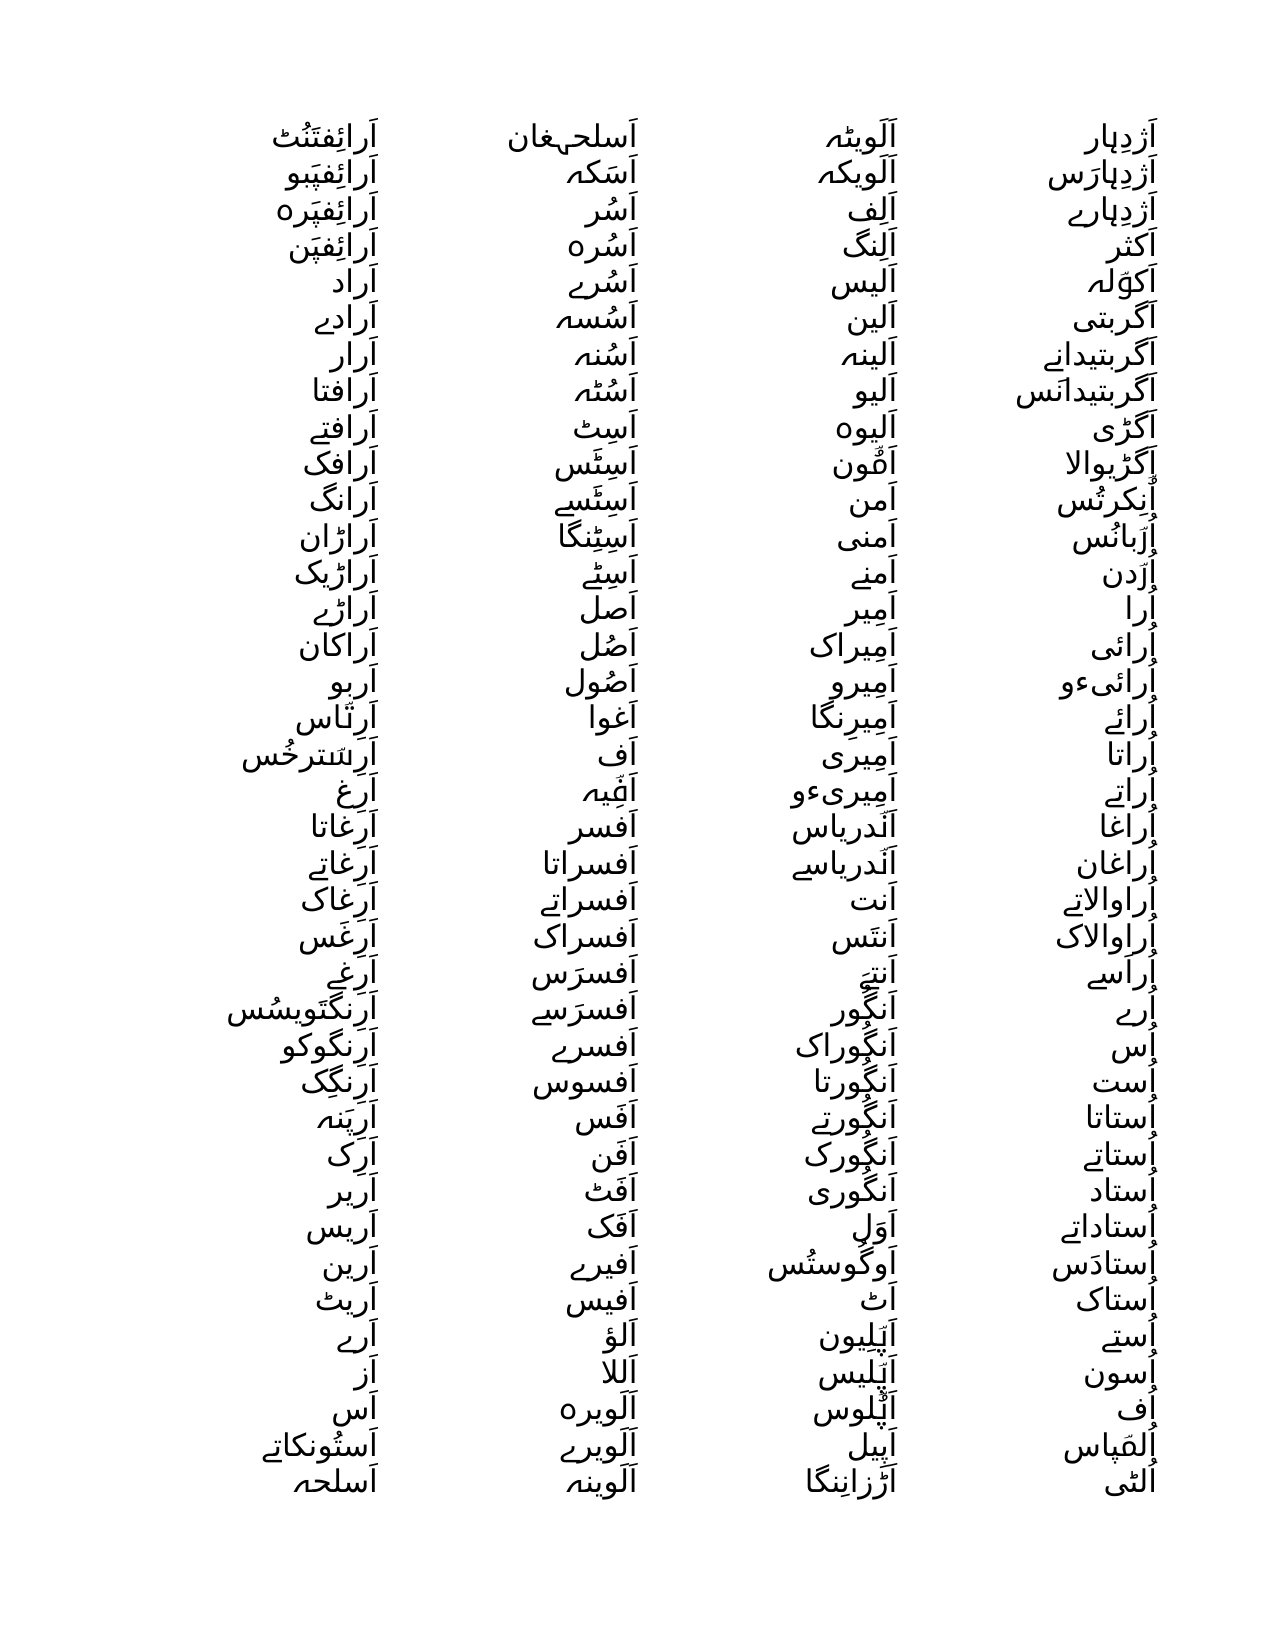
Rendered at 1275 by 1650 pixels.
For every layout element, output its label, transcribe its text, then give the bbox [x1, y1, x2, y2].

text اَنگُوراک [637, 1027, 897, 1063]
text اُلٹی [897, 1463, 1157, 1499]
text اَفسرَس [378, 954, 637, 991]
text اَرِغاتا [118, 809, 378, 845]
text اَراڑیک [118, 554, 378, 591]
text اَفسر [378, 809, 637, 845]
text اَز [118, 1354, 378, 1391]
text اَسلحہ​غان [378, 118, 637, 154]
text اَگربتی​دان​َس [897, 373, 1157, 409]
text اَرِسؔترخُس [118, 736, 378, 772]
text اَسُرے [378, 263, 637, 300]
text اَفسوس [378, 1063, 637, 1100]
text اُرا [897, 591, 1157, 627]
text اَژدِہارے [897, 191, 1157, 227]
text اَوَل [637, 1209, 897, 1245]
text اَسلحہ [118, 1463, 378, 1499]
text اَمُؔون [637, 445, 897, 482]
text اُرائی​ءو [897, 663, 1157, 700]
text اَفسراتا [378, 845, 637, 882]
text اَفَٹ [378, 1172, 637, 1209]
text اَمِیری [637, 736, 897, 772]
text اَنؔدریاسے [637, 845, 897, 882]
text اَصُول [378, 663, 637, 700]
text اَلیو [637, 373, 897, 409]
text اَپِیل [637, 1427, 897, 1463]
text اَفسراتے [378, 882, 637, 918]
text اُست [897, 1063, 1157, 1100]
text اُلمؔپاس [897, 1427, 1157, 1463]
text اُراَسے [897, 954, 1157, 991]
text اُراوالاک [897, 918, 1157, 954]
text اَف [378, 736, 637, 772]
text اَرافک [118, 445, 378, 482]
text اُف [897, 1391, 1157, 1427]
text اَرِغاک [118, 882, 378, 918]
text اَنگُور [637, 991, 897, 1027]
text اَس [118, 1391, 378, 1427]
text اَگڑی [897, 409, 1157, 445]
text اُستاداتے [897, 1209, 1157, 1245]
text اَرار [118, 336, 378, 373]
text اَرِنگوکو [118, 1027, 378, 1063]
text اُسون [897, 1354, 1157, 1391]
text اَژدِہار [897, 118, 1157, 154]
text اُستاتے [897, 1136, 1157, 1172]
text اَلَویٹہ [637, 118, 897, 154]
text اَصل [378, 591, 637, 627]
text اَسِٹَس [378, 445, 637, 482]
text اَمنے [637, 554, 897, 591]
text اَمِیری​ءو [637, 772, 897, 809]
text اَسُٹہ [378, 373, 637, 409]
text اَنگُورک [637, 1136, 897, 1172]
text اَسُر [378, 191, 637, 227]
text اَرین [118, 1245, 378, 1281]
text اُرؔدن [897, 554, 1157, 591]
text اَپؔلیس [637, 1354, 897, 1391]
text اَلؤ [378, 1318, 637, 1354]
text اَرافتا [118, 373, 378, 409]
text اُستادَس [897, 1245, 1157, 1281]
text اَرائِفپَن [118, 227, 378, 263]
text اَرے [118, 1318, 378, 1354]
text اُرائے [897, 700, 1157, 736]
text اَنتَس [637, 918, 897, 954]
text اَرِپَنہ [118, 1100, 378, 1136]
text اَلیوہ [637, 409, 897, 445]
text اُؔنِکرتُس [897, 482, 1157, 518]
text اَلَویرہ [378, 1391, 637, 1427]
text اَلِف [637, 191, 897, 227]
text اَلِنگ [637, 227, 897, 263]
text اَمن [637, 482, 897, 518]
text اَلیس [637, 263, 897, 300]
text اَگربتی [897, 300, 1157, 336]
text اَفیس [378, 1281, 637, 1318]
text اَکثر [897, 227, 1157, 263]
text اَفسراک [378, 918, 637, 954]
text اَمِیر [637, 591, 897, 627]
text اَٹ [637, 1281, 897, 1318]
text اَراڑے [118, 591, 378, 627]
text اَمِیرِنگا [637, 700, 897, 736]
text اُستے [897, 1318, 1157, 1354]
text اَسِٹ [378, 409, 637, 445]
text اَراد [118, 263, 378, 300]
text اَسِٹِنگا [378, 518, 637, 554]
text اُراتا [897, 736, 1157, 772]
text اَفَک [378, 1209, 637, 1245]
text اَنؔدریاس [637, 809, 897, 845]
text اَنگُوری [637, 1172, 897, 1209]
text اَسِٹَسے [378, 482, 637, 518]
text اَپُؔلوس [637, 1391, 897, 1427]
text اَفیرے [378, 1245, 637, 1281]
text اَرِغے [118, 954, 378, 991]
text اَرِنگتَویسُس [118, 991, 378, 1027]
text اَرِغاتے [118, 845, 378, 882]
text اَرافتے [118, 409, 378, 445]
text اَسَکہ [378, 154, 637, 191]
text اَستُونکاتے [118, 1427, 378, 1463]
text اَڑزانِنگا [637, 1463, 897, 1499]
text اَراکان [118, 627, 378, 663]
text اَللا [378, 1354, 637, 1391]
text اَرِغ [118, 772, 378, 809]
text اَرائِفتَنُٹ [118, 118, 378, 154]
text اَلَویرے [378, 1427, 637, 1463]
text اُرؔبانُس [897, 518, 1157, 554]
text اَربو [118, 663, 378, 700]
text اَپؔلِیون [637, 1318, 897, 1354]
text اُستاک [897, 1281, 1157, 1318]
text اَوگُوستُس [637, 1245, 897, 1281]
text اَگربتی​دانے [897, 336, 1157, 373]
text اَراڑان [118, 518, 378, 554]
text اَفَس [378, 1100, 637, 1136]
text اَمِیرو [637, 663, 897, 700]
text اُراوالاتے [897, 882, 1157, 918]
text اَمنی [637, 518, 897, 554]
text اَنگُورتے [637, 1100, 897, 1136]
text اَرِغَس [118, 918, 378, 954]
text اَنت [637, 882, 897, 918]
text اَرانگ [118, 482, 378, 518]
text اَرادے [118, 300, 378, 336]
text اَرِتؔاس [118, 700, 378, 736]
text اَفسرَسے [378, 991, 637, 1027]
text اُراغان [897, 845, 1157, 882]
text اَسُسہ [378, 300, 637, 336]
text اَلَوینہ [378, 1463, 637, 1499]
text اَنتےَ [637, 954, 897, 991]
text اُراغا [897, 809, 1157, 845]
text اَلینہ [637, 336, 897, 373]
text اُس [897, 1027, 1157, 1063]
text اَلین [637, 300, 897, 336]
text اُستاد [897, 1172, 1157, 1209]
text اَلَویکہ [637, 154, 897, 191]
text اَژدِہارَس [897, 154, 1157, 191]
text اَفِؔیہ [378, 772, 637, 809]
text اَفسرے [378, 1027, 637, 1063]
text اُرائی [897, 627, 1157, 663]
text اُرے [897, 991, 1157, 1027]
text اَریس [118, 1209, 378, 1245]
text اَرائِفپَبو [118, 154, 378, 191]
text اَرائِفپَرہ [118, 191, 378, 227]
text اَنگُورتا [637, 1063, 897, 1100]
text اَسِٹے [378, 554, 637, 591]
text اُراتے [897, 772, 1157, 809]
text اَفَن [378, 1136, 637, 1172]
text اُستاتا [897, 1100, 1157, 1136]
text اَمِیراک [637, 627, 897, 663]
text اَریٹ [118, 1281, 378, 1318]
text اَسُرہ [378, 227, 637, 263]
text اَغوا [378, 700, 637, 736]
text اَرِنگِک [118, 1063, 378, 1100]
text اَگڑی​والا [897, 445, 1157, 482]
text اَسُنہ [378, 336, 637, 373]
text اَکوؔلہ [897, 263, 1157, 300]
text اَصُل [378, 627, 637, 663]
text اَرِک [118, 1136, 378, 1172]
text اَریر [118, 1172, 378, 1209]
